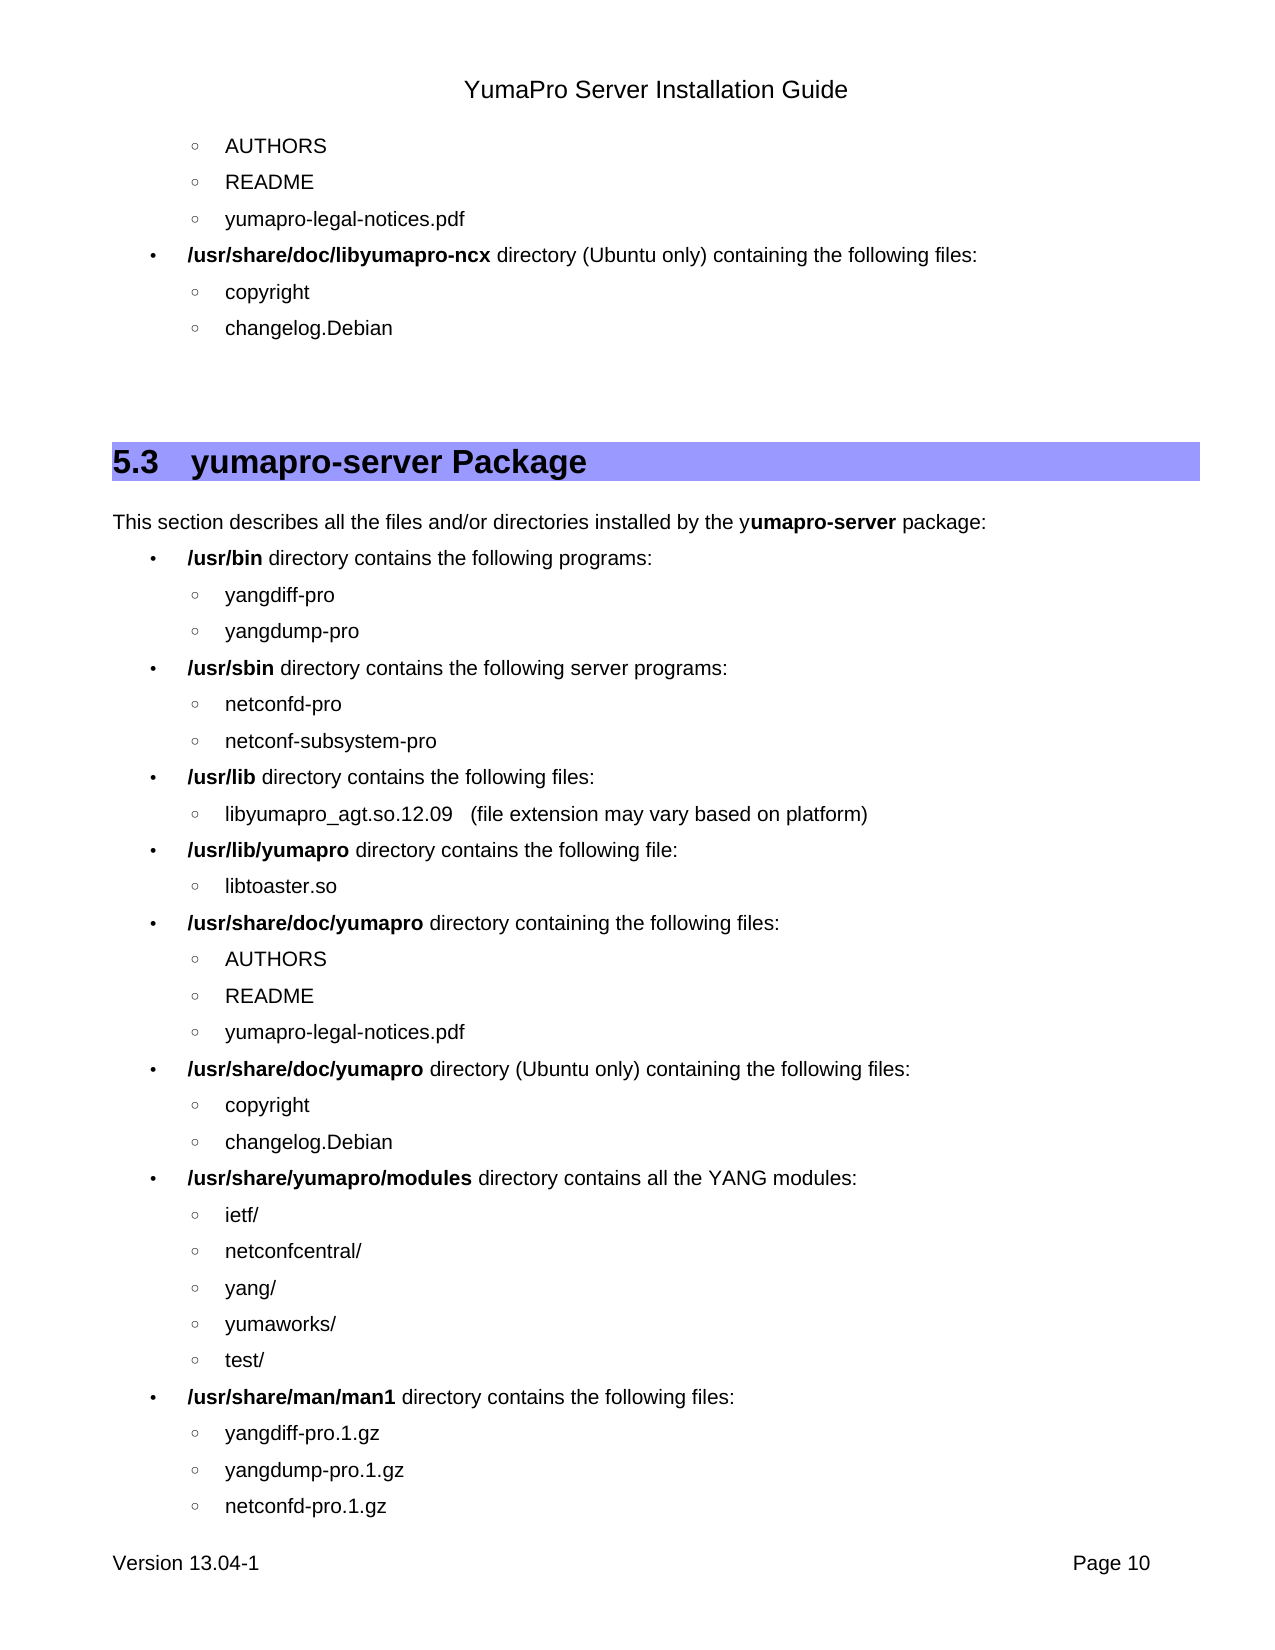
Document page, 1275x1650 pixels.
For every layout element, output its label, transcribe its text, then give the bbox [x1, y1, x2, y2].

list /usr/share/doc/yumapro directory containing the following files: [150, 911, 1200, 935]
list /usr/share/doc/libyumapro-ncx directory (Ubuntu only) containing the following files: [150, 243, 1200, 267]
list yangdiff-pro.1.gz [187, 1421, 1200, 1445]
list ietf/ [187, 1202, 1200, 1226]
list /usr/share/doc/yumapro directory (Ubuntu only) containing the following files: [150, 1057, 1200, 1081]
list netconfcentral/ [187, 1239, 1200, 1263]
subtitle yumapro-server Package [112, 442, 1200, 481]
list libtoaster.so [187, 874, 1200, 898]
list yumapro-legal-notices.pdf [187, 1020, 1200, 1044]
list changelog.Debian [187, 1129, 1200, 1153]
list /usr/lib directory contains the following files: [150, 765, 1200, 789]
list yangdump-pro.1.gz [187, 1458, 1200, 1482]
list yumapro-legal-notices.pdf [187, 207, 1200, 231]
list /usr/lib/yumapro directory contains the following file: [150, 838, 1200, 862]
list netconfd-pro.1.gz [187, 1494, 1200, 1518]
list README [187, 984, 1200, 1008]
list /usr/share/man/man1 directory contains the following files: [150, 1385, 1200, 1409]
list netconfd-pro [187, 692, 1200, 716]
list /usr/bin directory contains the following programs: [150, 546, 1200, 570]
list AUTHORS [187, 947, 1200, 971]
list yangdiff-pro [187, 583, 1200, 607]
list yumaworks/ [187, 1312, 1200, 1336]
list /usr/share/yumapro/modules directory contains all the YANG modules: [150, 1166, 1200, 1190]
list libyumapro_agt.so.12.09 (file extension may vary based on platform) [187, 801, 1200, 825]
list copyright [187, 1093, 1200, 1117]
list copyright [187, 279, 1200, 303]
list test/ [187, 1348, 1200, 1372]
list changelog.Debian [187, 316, 1200, 340]
list yangdump-pro [187, 619, 1200, 643]
list AUTHORS [187, 134, 1200, 158]
list /usr/sbin directory contains the following server programs: [150, 656, 1200, 679]
text This section describes all the files and/or directories installed by the yumapro-server package: [112, 510, 1200, 534]
list netconf-subsystem-pro [187, 728, 1200, 752]
list yang/ [187, 1275, 1200, 1299]
list README [187, 170, 1200, 194]
